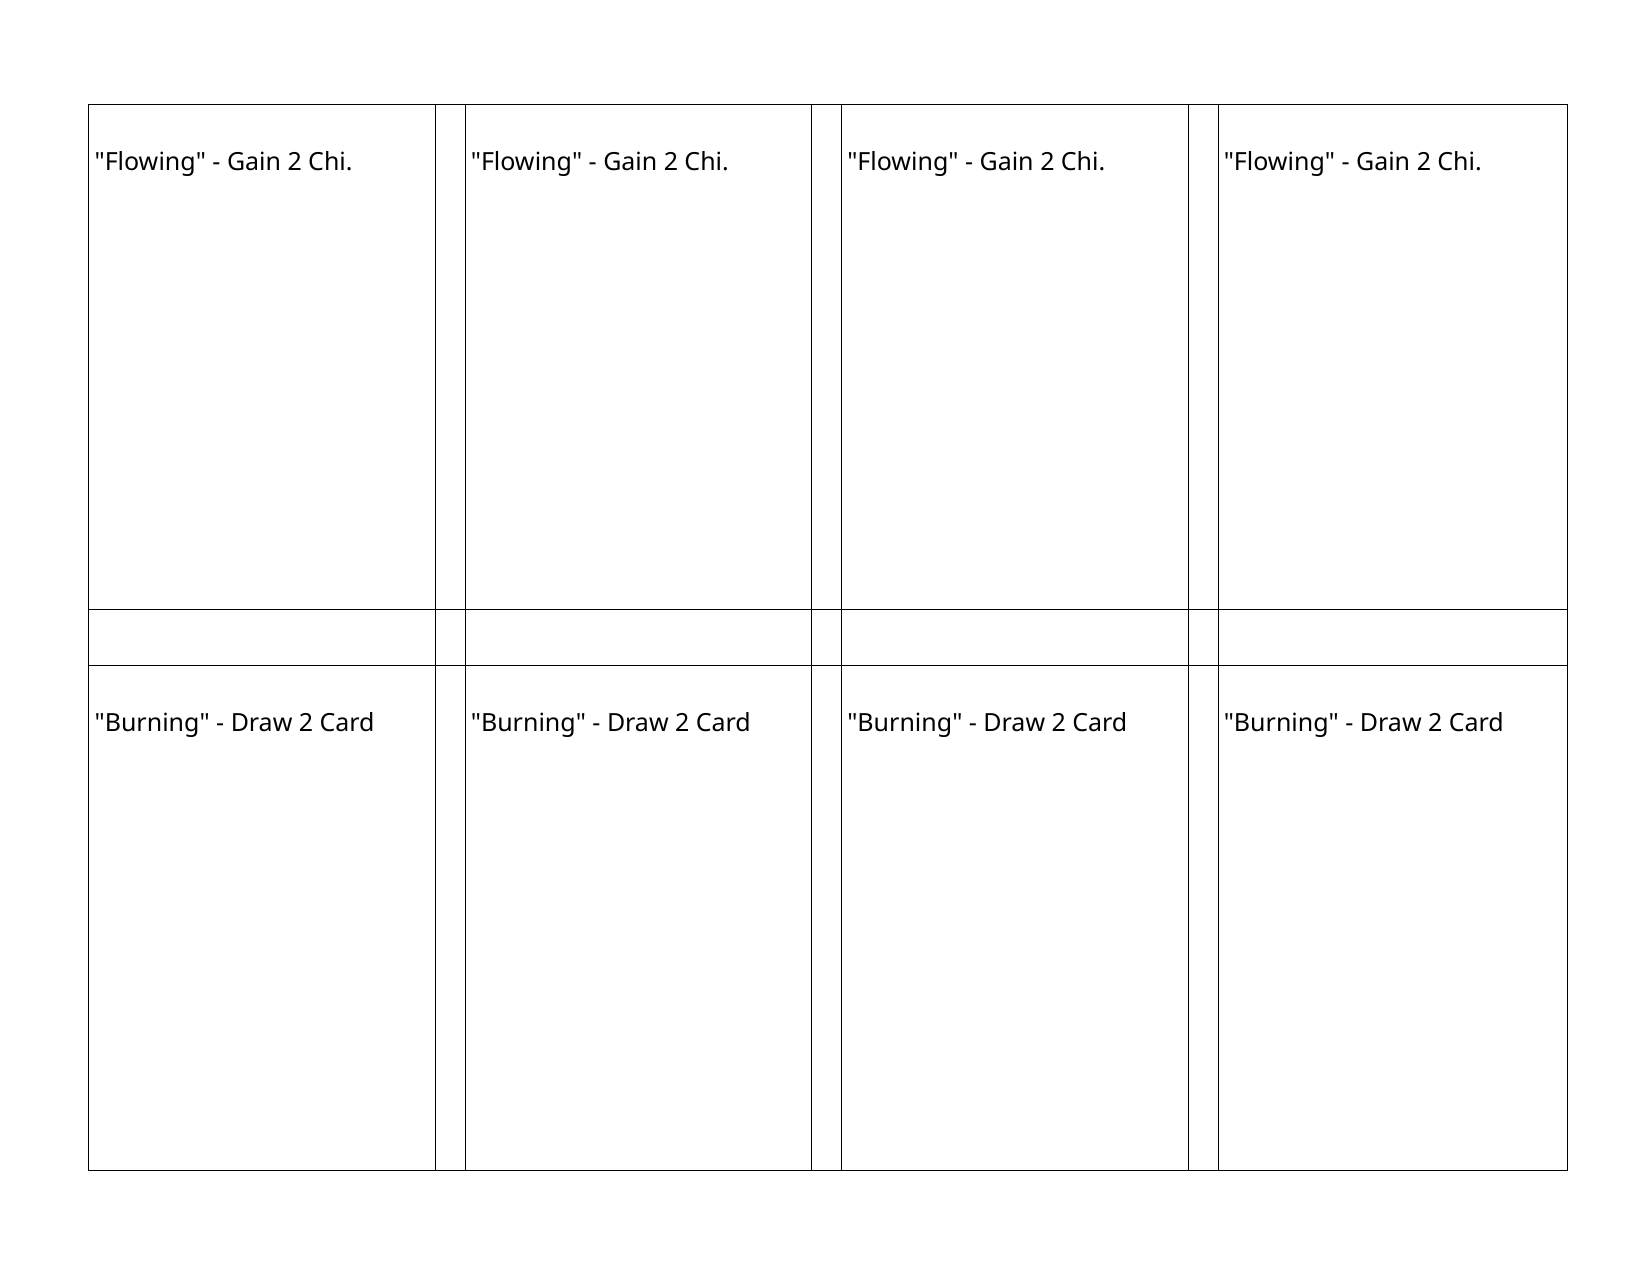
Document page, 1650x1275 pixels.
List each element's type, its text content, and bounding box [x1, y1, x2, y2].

table_header "Flowing" - Gain 2 Chi. [1219, 105, 1567, 609]
table_header "Flowing" - Gain 2 Chi. [466, 105, 811, 609]
table_cell "Burning" - Draw 2 Card [842, 666, 1188, 1170]
table_header "Flowing" - Gain 2 Chi. [842, 105, 1188, 609]
table_cell [842, 610, 1188, 664]
table_cell "Burning" - Draw 2 Card [1219, 666, 1567, 1170]
table_header [436, 105, 465, 609]
table_cell [89, 610, 435, 664]
table_header [1189, 105, 1218, 609]
table_cell [466, 610, 811, 664]
table_cell [1219, 610, 1567, 664]
table_cell [436, 666, 465, 1170]
table_cell [812, 666, 841, 1170]
table_cell [1189, 666, 1218, 1170]
table_cell [812, 610, 841, 664]
table_cell [436, 610, 465, 664]
table_header [812, 105, 841, 609]
table_header "Flowing" - Gain 2 Chi. [89, 105, 435, 609]
table_cell "Burning" - Draw 2 Card [466, 666, 811, 1170]
table_cell [1189, 610, 1218, 664]
table_cell "Burning" - Draw 2 Card [89, 666, 435, 1170]
